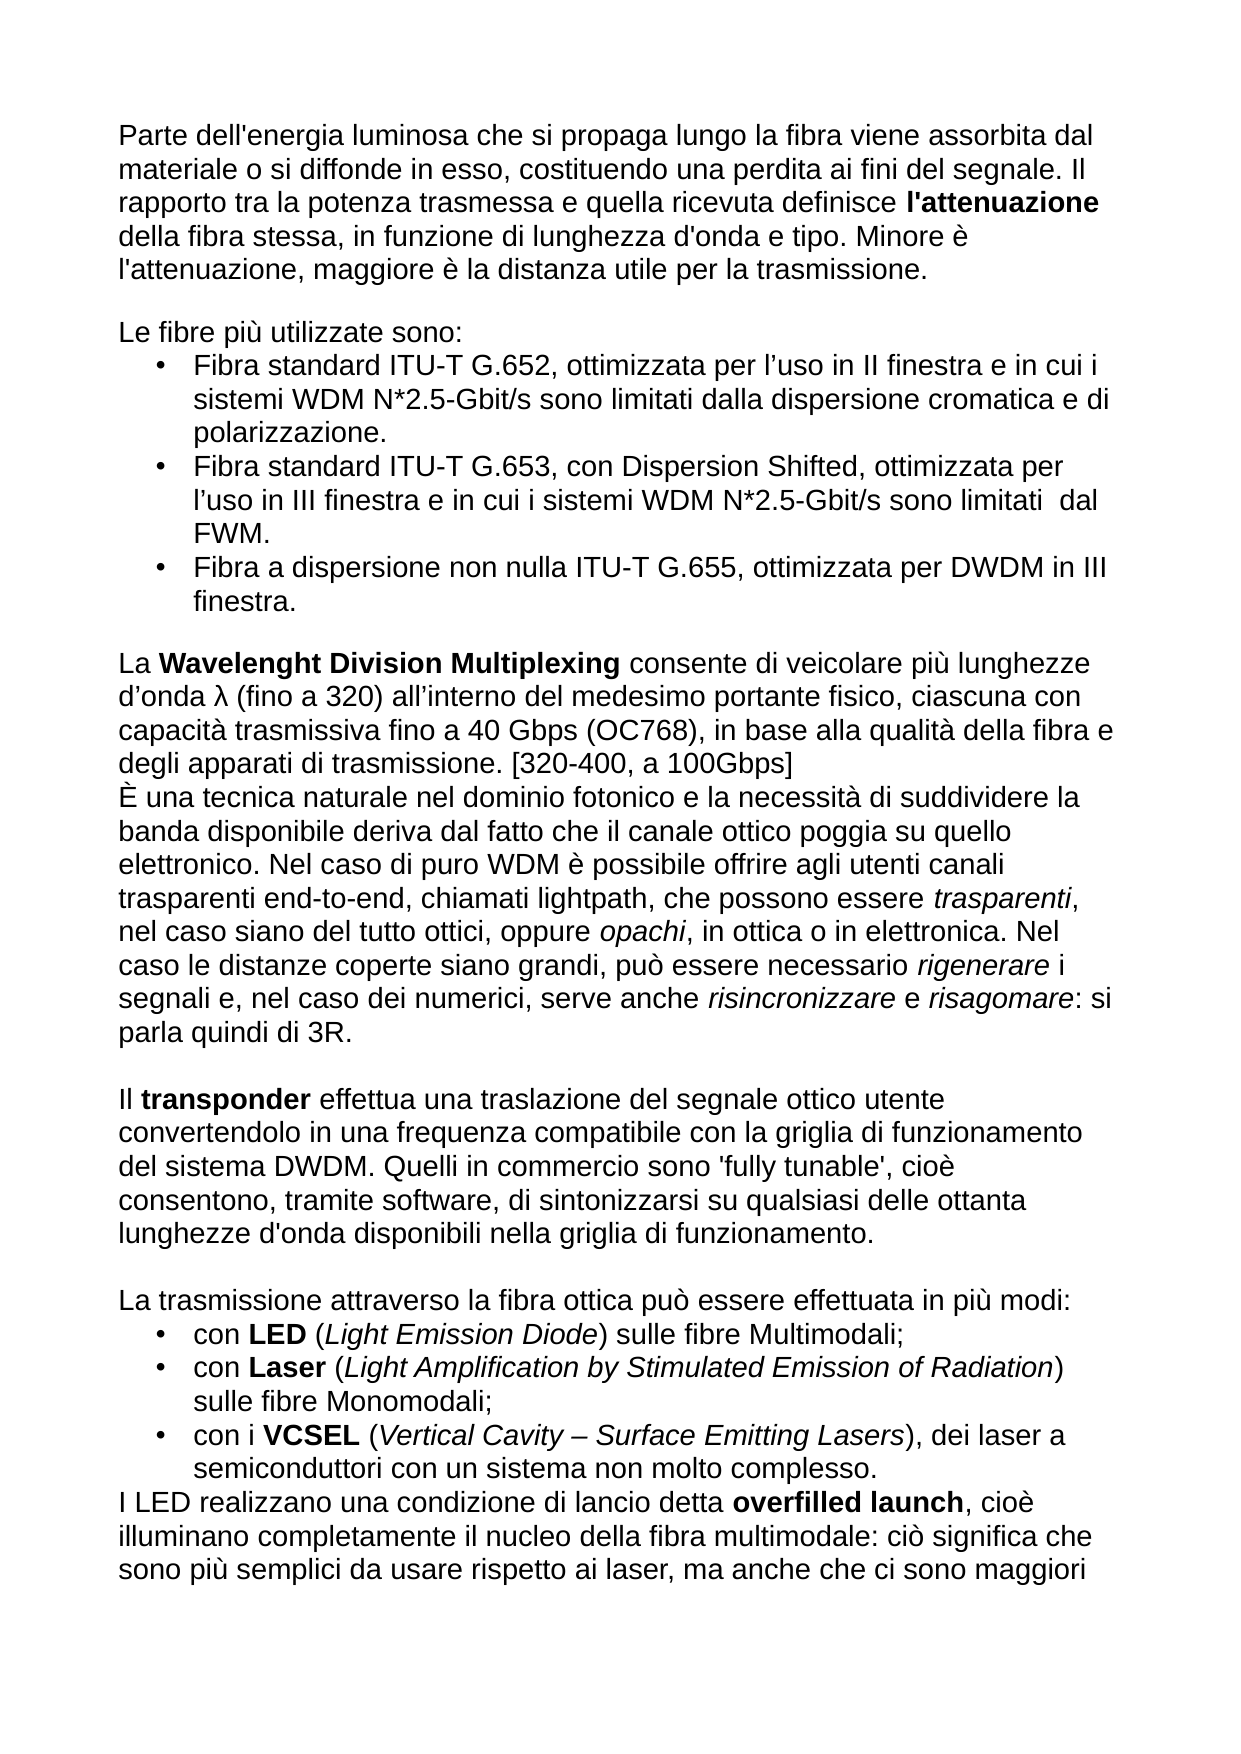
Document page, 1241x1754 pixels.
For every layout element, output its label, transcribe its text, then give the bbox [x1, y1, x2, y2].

list Fibra standard ITU-T G.652, ottimizzata per l’uso in II finestra e in cui i sistemi WDM N*2.5-Gbit/s sono limitati dalla dispersione cromatica e di polarizzazione. [156, 348, 1122, 449]
text È una tecnica naturale nel dominio fotonico e la necessità di suddividere la banda disponibile deriva dal fatto che il canale ottico poggia su quello elettronico. Nel caso di puro WDM è possibile offrire agli utenti canali trasparenti end-to-end, chiamati lightpath, che possono essere trasparenti, nel caso siano del tutto ottici, oppure opachi, in ottica o in elettronica. Nel caso le distanze coperte siano grandi, può essere necessario rigenerare i segnali e, nel caso dei numerici, serve anche risincronizzare e risagomare: si parla quindi di 3R. [118, 780, 1122, 1048]
list Fibra standard ITU-T G.653, con Dispersion Shifted, ottimizzata per l’uso in III finestra e in cui i sistemi WDM N*2.5-Gbit/s sono limitati dal FWM. [156, 449, 1122, 550]
text La trasmissione attraverso la fibra ottica può essere effettuata in più modi: [118, 1283, 1122, 1317]
list Fibra a dispersione non nulla ITU-T G.655, ottimizzata per DWDM in III finestra. [156, 550, 1122, 617]
text I LED realizzano una condizione di lancio detta overfilled launch, cioè illuminano completamente il nucleo della fibra multimodale: ciò significa che sono più semplici da usare rispetto ai laser, ma anche che ci sono maggiori [118, 1485, 1122, 1586]
list con LED (Light Emission Diode) sulle fibre Multimodali; [156, 1317, 1122, 1350]
text Le fibre più utilizzate sono: [118, 314, 1122, 348]
list con i VCSEL (Vertical Cavity – Surface Emitting Lasers), dei laser a semiconduttori con un sistema non molto complesso. [156, 1418, 1122, 1485]
text Il transponder effettua una traslazione del segnale ottico utente convertendolo in una frequenza compatibile con la griglia di funzionamento del sistema DWDM. Quelli in commercio sono 'fully tunable', cioè consentono, tramite software, di sintonizzarsi su qualsiasi delle ottanta lunghezze d'onda disponibili nella griglia di funzionamento. [118, 1082, 1122, 1249]
list con Laser (Light Amplification by Stimulated Emission of Radiation) sulle fibre Monomodali; [156, 1350, 1122, 1418]
text Parte dell'energia luminosa che si propaga lungo la fibra viene assorbita dal materiale o si diffonde in esso, costituendo una perdita ai fini del segnale. Il rapporto tra la potenza trasmessa e quella ricevuta definisce l'attenuazione della fibra stessa, in funzione di lunghezza d'onda e tipo. Minore è l'attenuazione, maggiore è la distanza utile per la trasmissione. [118, 118, 1122, 286]
text La Wavelenght Division Multiplexing consente di veicolare più lunghezze d’onda λ (fino a 320) all’interno del medesimo portante fisico, ciascuna con capacità trasmissiva fino a 40 Gbps (OC768), in base alla qualità della fibra e degli apparati di trasmissione. [320-400, a 100Gbps] [118, 646, 1122, 780]
